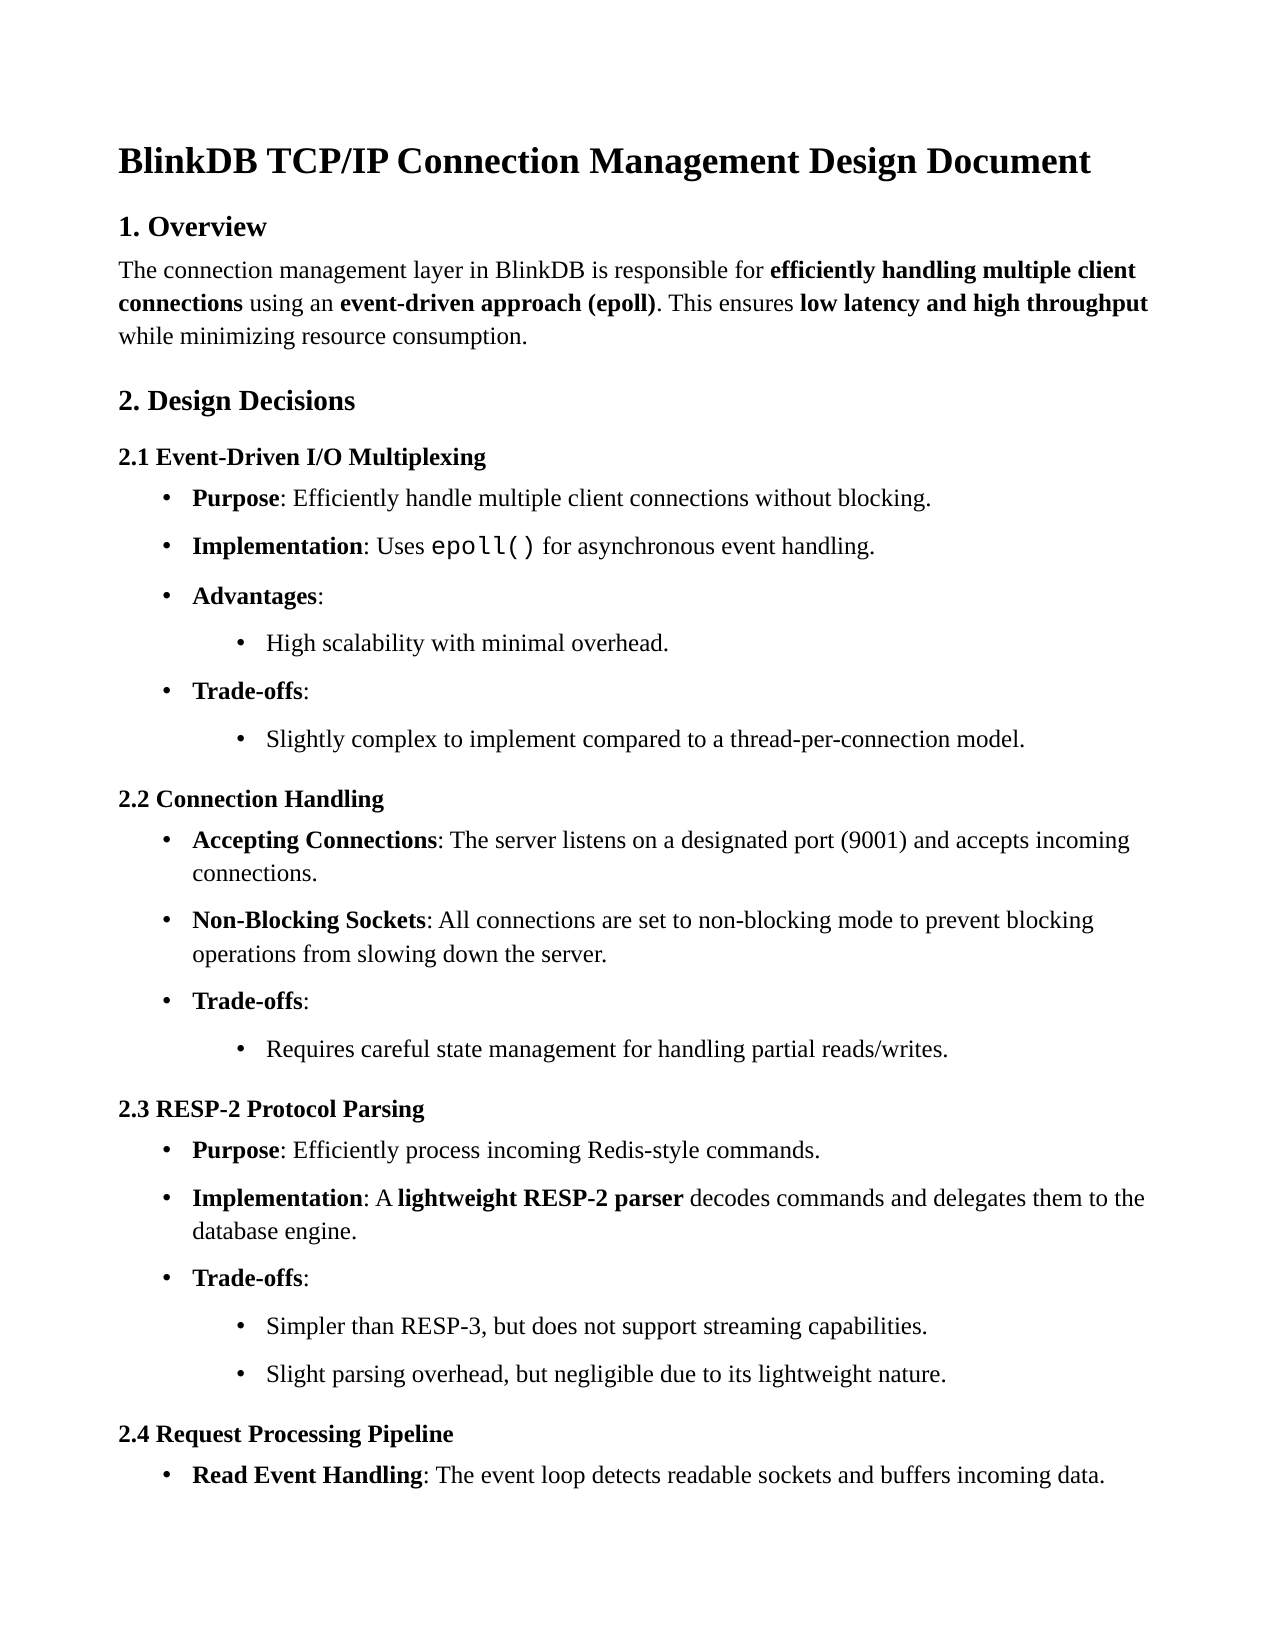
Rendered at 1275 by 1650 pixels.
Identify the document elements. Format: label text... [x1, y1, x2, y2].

list Requires careful state management for handling partial reads/writes. [236, 1034, 1157, 1063]
subtitle BlinkDB TCP/IP Connection Management Design Document [118, 139, 1157, 182]
subtitle 2.3 RESP-2 Protocol Parsing [118, 1094, 1157, 1123]
list Slightly complex to implement compared to a thread-per-connection model. [236, 724, 1157, 752]
list Simpler than RESP-3, but does not support streaming capabilities. [236, 1311, 1157, 1340]
subtitle 2.2 Connection Handling [118, 784, 1157, 812]
list Accepting Connections: The server listens on a designated port (9001) and accepts incoming connections. [162, 825, 1157, 887]
list Trade-offs: [162, 986, 1157, 1015]
list Slight parsing overhead, but negligible due to its lightweight nature. [236, 1359, 1157, 1387]
list Trade-offs: [162, 676, 1157, 705]
list Purpose: Efficiently handle multiple client connections without blocking. [162, 483, 1157, 512]
list High scalability with minimal overhead. [236, 628, 1157, 657]
list Read Event Handling: The event loop detects readable sockets and buffers incoming data. [162, 1460, 1157, 1489]
subtitle 2.4 Request Processing Pipeline [118, 1419, 1157, 1447]
subtitle 2. Design Decisions [118, 383, 1157, 417]
list Advantages: [162, 581, 1157, 609]
list Implementation: Uses epoll() for asynchronous event handling. [162, 531, 1157, 562]
text The connection management layer in BlinkDB is responsible for efficiently handling multiple client connections using an event-driven approach (epoll). This ensures low latency and high throughput while minimizing resource consumption. [118, 255, 1157, 350]
subtitle 1. Overview [118, 209, 1157, 243]
list Implementation: A lightweight RESP-2 parser decodes commands and delegates them to the database engine. [162, 1183, 1157, 1244]
list Purpose: Efficiently process incoming Redis-style commands. [162, 1135, 1157, 1164]
list Trade-offs: [162, 1263, 1157, 1292]
subtitle 2.1 Event-Driven I/O Multiplexing [118, 442, 1157, 471]
list Non-Blocking Sockets: All connections are set to non-blocking mode to prevent blocking operations from slowing down the server. [162, 906, 1157, 967]
